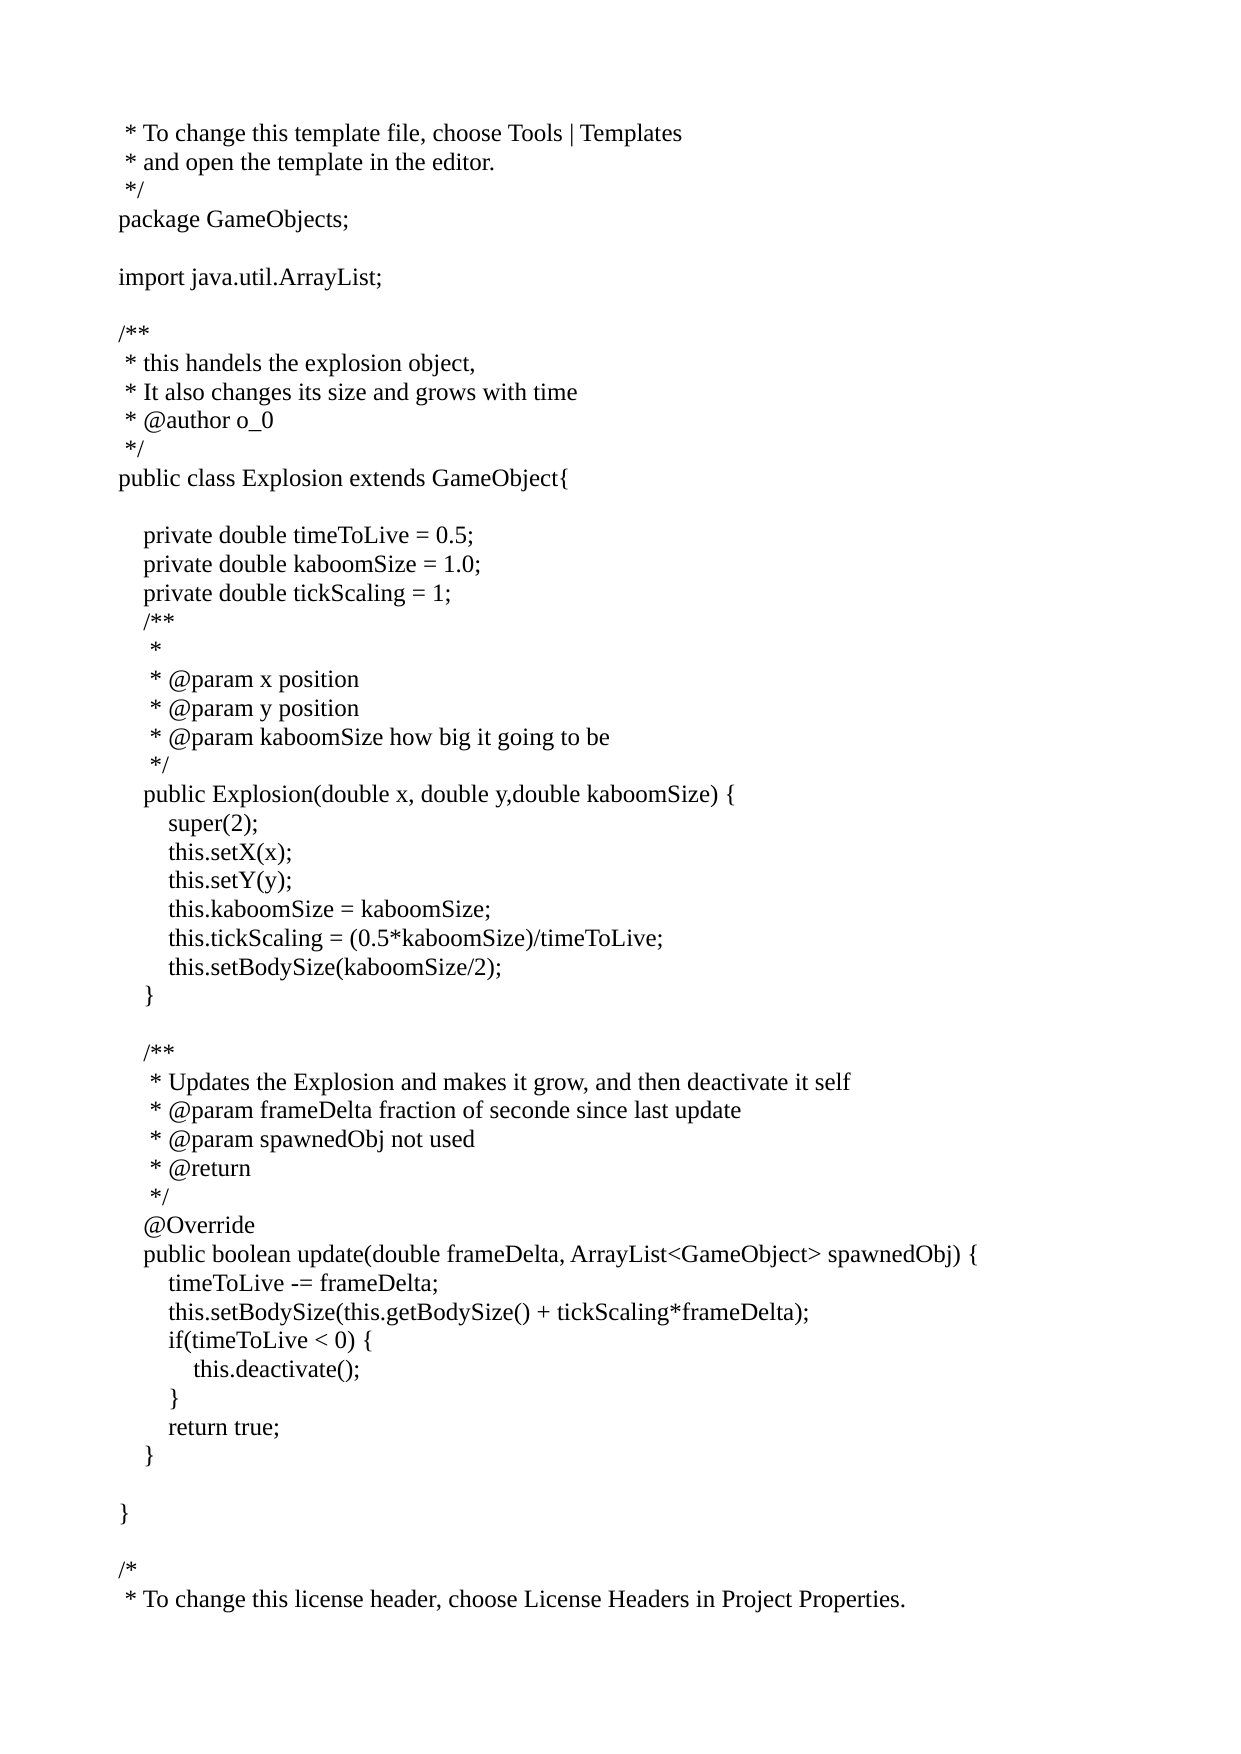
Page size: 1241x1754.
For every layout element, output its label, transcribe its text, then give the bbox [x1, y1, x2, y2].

text * Updates the Explosion and makes it grow, and then deactivate it self [118, 1067, 1122, 1096]
text private double tickScaling = 1; [118, 578, 1122, 607]
text this.tickScaling = (0.5*kaboomSize)/timeToLive; [118, 923, 1122, 952]
text /* [118, 1556, 1122, 1584]
text * @param kaboomSize how big it going to be [118, 722, 1122, 751]
text * @param x position [118, 664, 1122, 693]
text public boolean update(double frameDelta, ArrayList<GameObject> spawnedObj) { [118, 1239, 1122, 1268]
text /** [118, 607, 1122, 636]
text */ [118, 751, 1122, 779]
text * To change this template file, choose Tools | Templates [118, 118, 1122, 147]
text * @param frameDelta fraction of seconde since last update [118, 1096, 1122, 1124]
text } [118, 1441, 1122, 1469]
text this.setBodySize(kaboomSize/2); [118, 952, 1122, 981]
text */ [118, 1182, 1122, 1211]
text this.setY(y); [118, 866, 1122, 894]
text * @author o_0 [118, 406, 1122, 434]
text public Explosion(double x, double y,double kaboomSize) { [118, 779, 1122, 808]
text * It also changes its size and grows with time [118, 377, 1122, 406]
text } [118, 981, 1122, 1009]
text * this handels the explosion object, [118, 348, 1122, 377]
text timeToLive -= frameDelta; [118, 1268, 1122, 1297]
text if(timeToLive < 0) { [118, 1326, 1122, 1354]
text * and open the template in the editor. [118, 147, 1122, 176]
text return true; [118, 1412, 1122, 1441]
text this.deactivate(); [118, 1354, 1122, 1383]
text * @param y position [118, 693, 1122, 722]
text } [118, 1498, 1122, 1527]
text * [118, 636, 1122, 664]
text package GameObjects; [118, 204, 1122, 233]
text import java.util.ArrayList; [118, 262, 1122, 291]
text */ [118, 434, 1122, 463]
text private double kaboomSize = 1.0; [118, 549, 1122, 578]
text /** [118, 1038, 1122, 1067]
text /** [118, 319, 1122, 348]
text this.setBodySize(this.getBodySize() + tickScaling*frameDelta); [118, 1297, 1122, 1326]
text public class Explosion extends GameObject{ [118, 463, 1122, 492]
text * To change this license header, choose License Headers in Project Properties. [118, 1584, 1122, 1613]
text @Override [118, 1211, 1122, 1239]
text } [118, 1383, 1122, 1412]
text this.kaboomSize = kaboomSize; [118, 894, 1122, 923]
text */ [118, 176, 1122, 204]
text * @return [118, 1153, 1122, 1182]
text private double timeToLive = 0.5; [118, 521, 1122, 549]
text * @param spawnedObj not used [118, 1124, 1122, 1153]
text super(2); [118, 808, 1122, 837]
text this.setX(x); [118, 837, 1122, 866]
